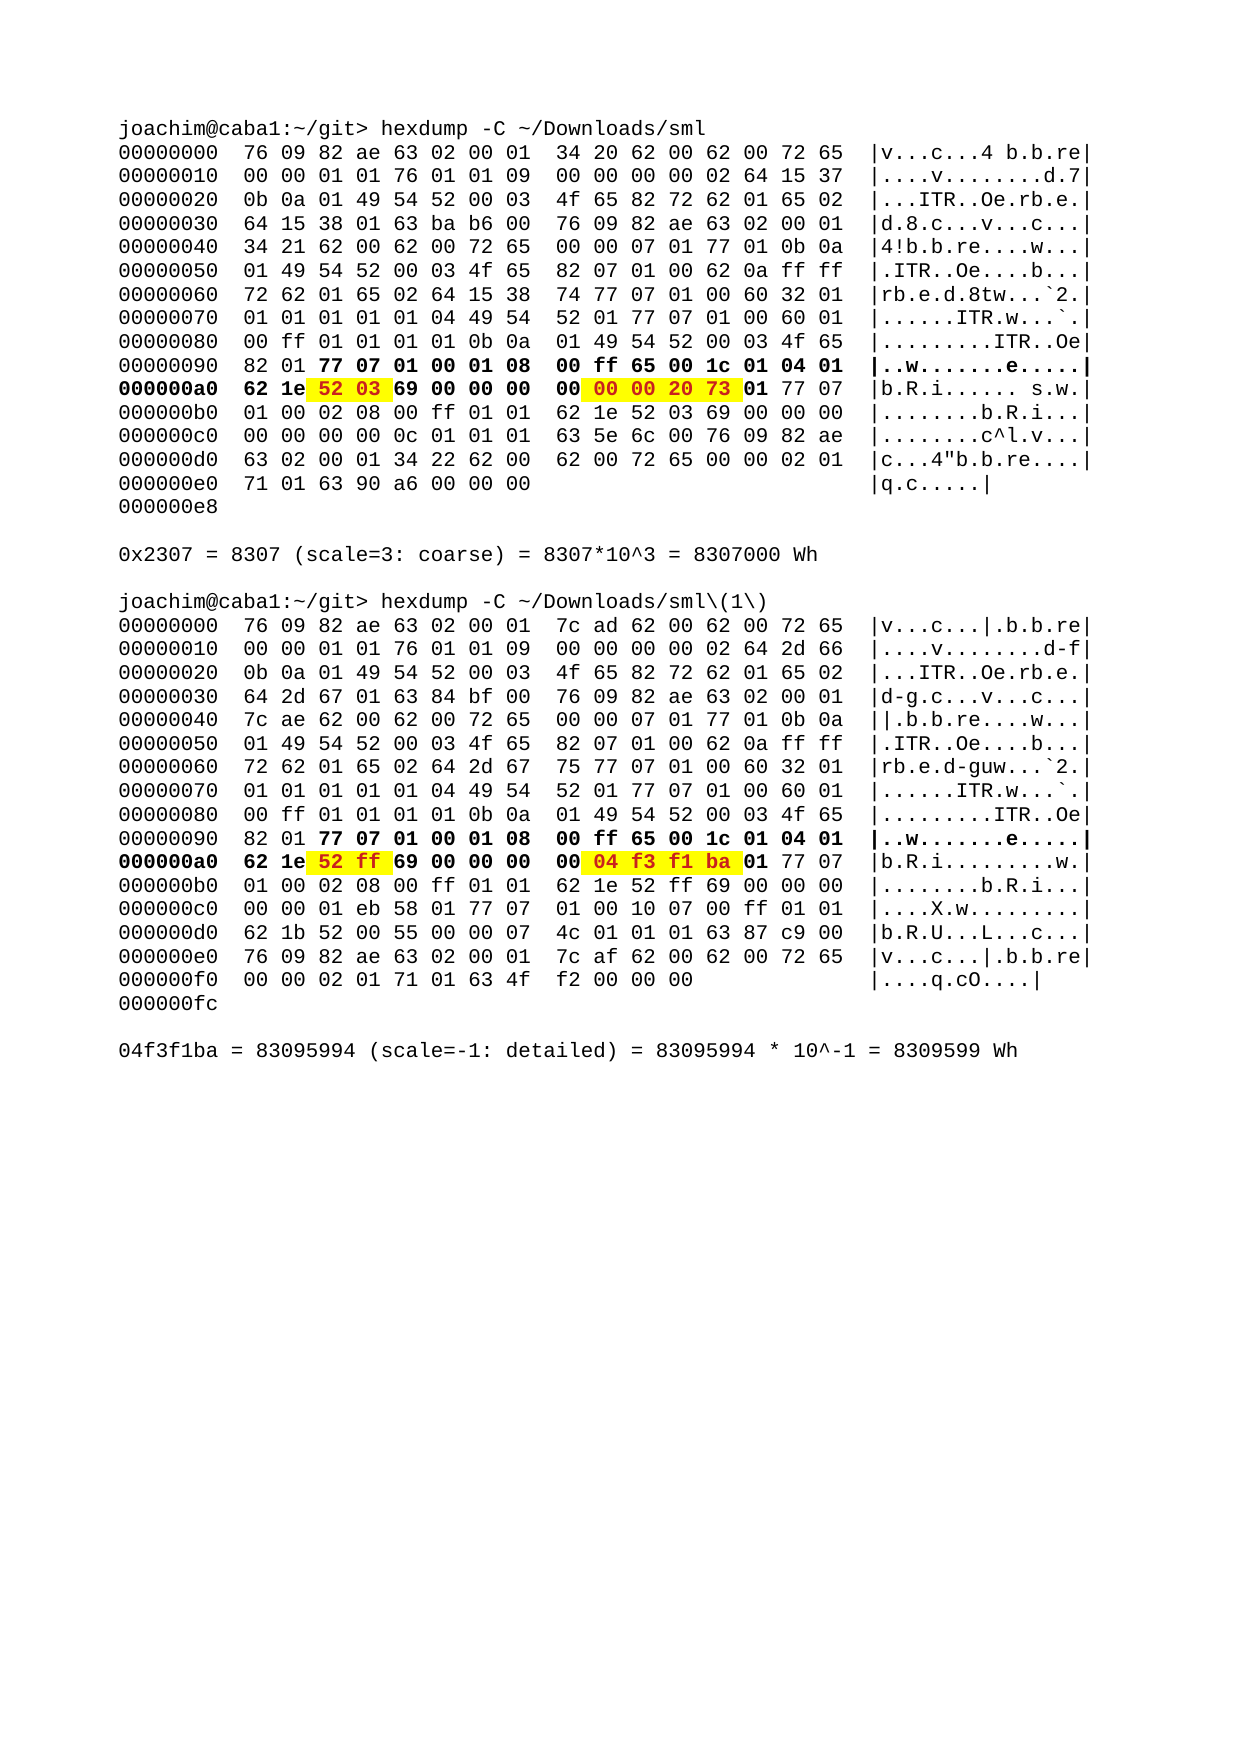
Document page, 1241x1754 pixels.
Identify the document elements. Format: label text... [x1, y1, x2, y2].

text joachim@caba1:~/git> hexdump -C ~/Downloads/sml [118, 118, 1122, 142]
text 00000090 82 01 77 07 01 00 01 08 00 ff 65 00 1c 01 04 01 |..w.......e.....| [118, 827, 1122, 851]
text 000000d0 62 1b 52 00 55 00 00 07 4c 01 01 01 63 87 c9 00 |b.R.U...L...c...| [118, 922, 1122, 946]
text 000000b0 01 00 02 08 00 ff 01 01 62 1e 52 03 69 00 00 00 |........b.R.i...| [118, 402, 1122, 426]
text 000000c0 00 00 00 00 0c 01 01 01 63 5e 6c 00 76 09 82 ae |........c^l.v...| [118, 426, 1122, 449]
text 04f3f1ba = 83095994 (scale=-1: detailed) = 83095994 * 10^-1 = 8309599 Wh [118, 1040, 1122, 1064]
text 00000070 01 01 01 01 01 04 49 54 52 01 77 07 01 00 60 01 |......ITR.w...`.| [118, 307, 1122, 331]
text 000000a0 62 1e 52 ff 69 00 00 00 00 04 f3 f1 ba 01 77 07 |b.R.i.........w.| [118, 851, 1122, 875]
text 000000a0 62 1e 52 03 69 00 00 00 00 00 00 20 73 01 77 07 |b.R.i...... s.w.| [118, 378, 1122, 402]
text 000000e0 76 09 82 ae 63 02 00 01 7c af 62 00 62 00 72 65 |v...c...|.b.b.re| [118, 946, 1122, 969]
text 000000d0 63 02 00 01 34 22 62 00 62 00 72 65 00 00 02 01 |c...4"b.b.re....| [118, 449, 1122, 473]
text 00000000 76 09 82 ae 63 02 00 01 34 20 62 00 62 00 72 65 |v...c...4 b.b.re| [118, 142, 1122, 165]
text 00000060 72 62 01 65 02 64 2d 67 75 77 07 01 00 60 32 01 |rb.e.d-guw...`2.| [118, 757, 1122, 780]
text 000000c0 00 00 01 eb 58 01 77 07 01 00 10 07 00 ff 01 01 |....X.w.........| [118, 898, 1122, 922]
text 00000090 82 01 77 07 01 00 01 08 00 ff 65 00 1c 01 04 01 |..w.......e.....| [118, 354, 1122, 378]
text 00000020 0b 0a 01 49 54 52 00 03 4f 65 82 72 62 01 65 02 |...ITR..Oe.rb.e.| [118, 662, 1122, 686]
text 00000050 01 49 54 52 00 03 4f 65 82 07 01 00 62 0a ff ff |.ITR..Oe....b...| [118, 733, 1122, 757]
text 00000060 72 62 01 65 02 64 15 38 74 77 07 01 00 60 32 01 |rb.e.d.8tw...`2.| [118, 284, 1122, 307]
text 000000e8 [118, 496, 1122, 520]
text 000000f0 00 00 02 01 71 01 63 4f f2 00 00 00 |....q.cO....| [118, 969, 1122, 993]
text 00000030 64 2d 67 01 63 84 bf 00 76 09 82 ae 63 02 00 01 |d-g.c...v...c...| [118, 686, 1122, 709]
text 00000080 00 ff 01 01 01 01 0b 0a 01 49 54 52 00 03 4f 65 |.........ITR..Oe| [118, 331, 1122, 354]
text 00000040 7c ae 62 00 62 00 72 65 00 00 07 01 77 01 0b 0a ||.b.b.re....w...| [118, 709, 1122, 733]
text 00000070 01 01 01 01 01 04 49 54 52 01 77 07 01 00 60 01 |......ITR.w...`.| [118, 780, 1122, 804]
text 000000fc [118, 993, 1122, 1017]
text 0x2307 = 8307 (scale=3: coarse) = 8307*10^3 = 8307000 Wh [118, 544, 1122, 567]
text joachim@caba1:~/git> hexdump -C ~/Downloads/sml\(1\) [118, 591, 1122, 615]
text 000000e0 71 01 63 90 a6 00 00 00 |q.c.....| [118, 473, 1122, 496]
text 00000000 76 09 82 ae 63 02 00 01 7c ad 62 00 62 00 72 65 |v...c...|.b.b.re| [118, 615, 1122, 638]
text 00000030 64 15 38 01 63 ba b6 00 76 09 82 ae 63 02 00 01 |d.8.c...v...c...| [118, 213, 1122, 236]
text 00000010 00 00 01 01 76 01 01 09 00 00 00 00 02 64 2d 66 |....v........d-f| [118, 638, 1122, 662]
text 00000020 0b 0a 01 49 54 52 00 03 4f 65 82 72 62 01 65 02 |...ITR..Oe.rb.e.| [118, 189, 1122, 213]
text 00000050 01 49 54 52 00 03 4f 65 82 07 01 00 62 0a ff ff |.ITR..Oe....b...| [118, 260, 1122, 284]
text 00000080 00 ff 01 01 01 01 0b 0a 01 49 54 52 00 03 4f 65 |.........ITR..Oe| [118, 804, 1122, 827]
text 000000b0 01 00 02 08 00 ff 01 01 62 1e 52 ff 69 00 00 00 |........b.R.i...| [118, 875, 1122, 898]
text 00000010 00 00 01 01 76 01 01 09 00 00 00 00 02 64 15 37 |....v........d.7| [118, 165, 1122, 189]
text 00000040 34 21 62 00 62 00 72 65 00 00 07 01 77 01 0b 0a |4!b.b.re....w...| [118, 236, 1122, 260]
